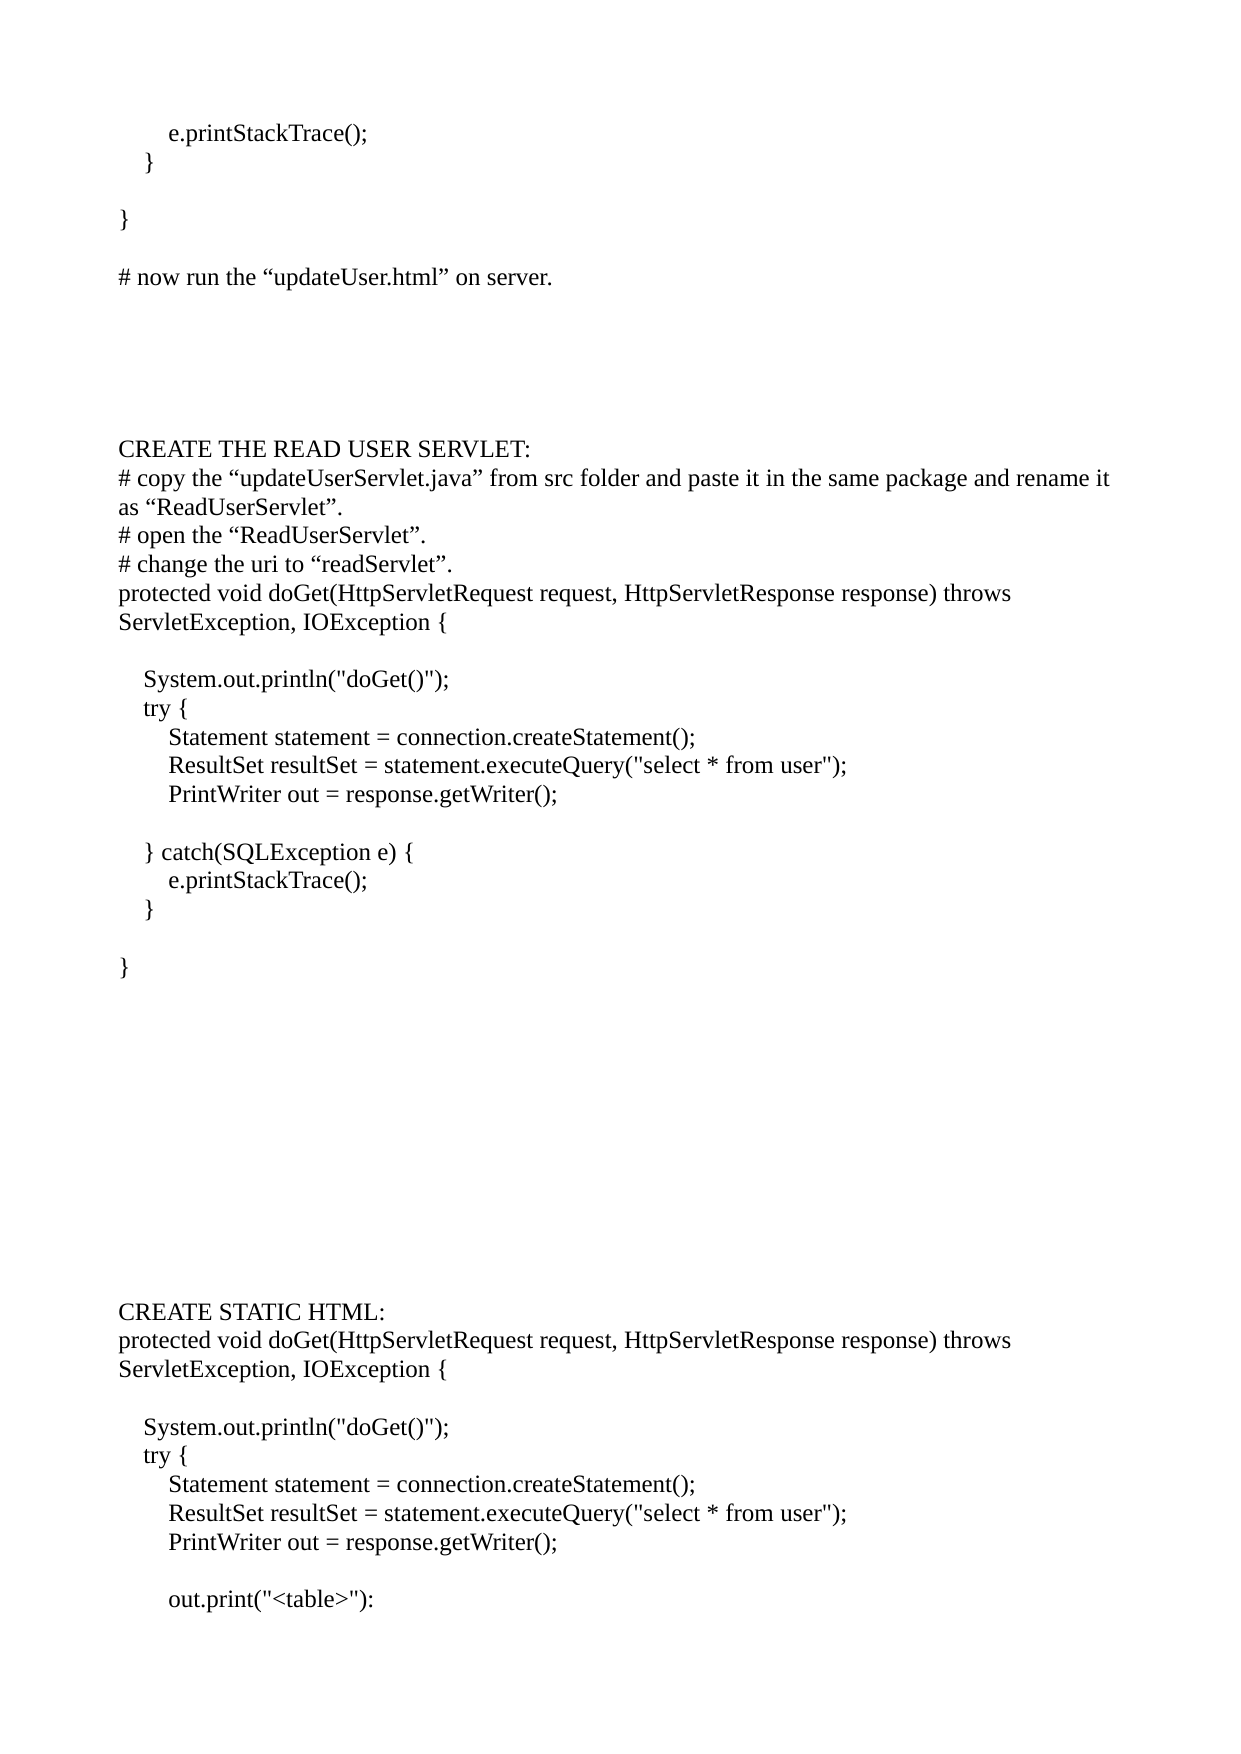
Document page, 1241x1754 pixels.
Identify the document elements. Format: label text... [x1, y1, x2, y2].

text PrintWriter out = response.getWriter(); [118, 1527, 1122, 1556]
text Statement statement = connection.createStatement(); [118, 1469, 1122, 1498]
text try { [118, 693, 1122, 722]
text } catch(SQLException e) { [118, 837, 1122, 866]
text } [118, 894, 1122, 923]
text CREATE STATIC HTML: [118, 1297, 1122, 1326]
text PrintWriter out = response.getWriter(); [118, 779, 1122, 808]
text e.printStackTrace(); [118, 866, 1122, 894]
text } [118, 204, 1122, 233]
text ResultSet resultSet = statement.executeQuery("select * from user"); [118, 751, 1122, 779]
text protected void doGet(HttpServletRequest request, HttpServletResponse response) throws ServletException, IOException { [118, 578, 1122, 636]
text } [118, 952, 1122, 981]
text CREATE THE READ USER SERVLET: [118, 434, 1122, 463]
text Statement statement = connection.createStatement(); [118, 722, 1122, 751]
text protected void doGet(HttpServletRequest request, HttpServletResponse response) throws ServletException, IOException { [118, 1326, 1122, 1383]
text out.print("<table>"): [118, 1584, 1122, 1613]
text e.printStackTrace(); [118, 118, 1122, 147]
text try { [118, 1441, 1122, 1469]
text # change the uri to “readServlet”. [118, 549, 1122, 578]
text } [118, 147, 1122, 176]
text # copy the “updateUserServlet.java” from src folder and paste it in the same package and rename it as “ReadUserServlet”. [118, 463, 1122, 521]
text System.out.println("doGet()"); [118, 664, 1122, 693]
text # open the “ReadUserServlet”. [118, 521, 1122, 549]
text # now run the “updateUser.html” on server. [118, 262, 1122, 291]
text ResultSet resultSet = statement.executeQuery("select * from user"); [118, 1498, 1122, 1527]
text System.out.println("doGet()"); [118, 1412, 1122, 1441]
